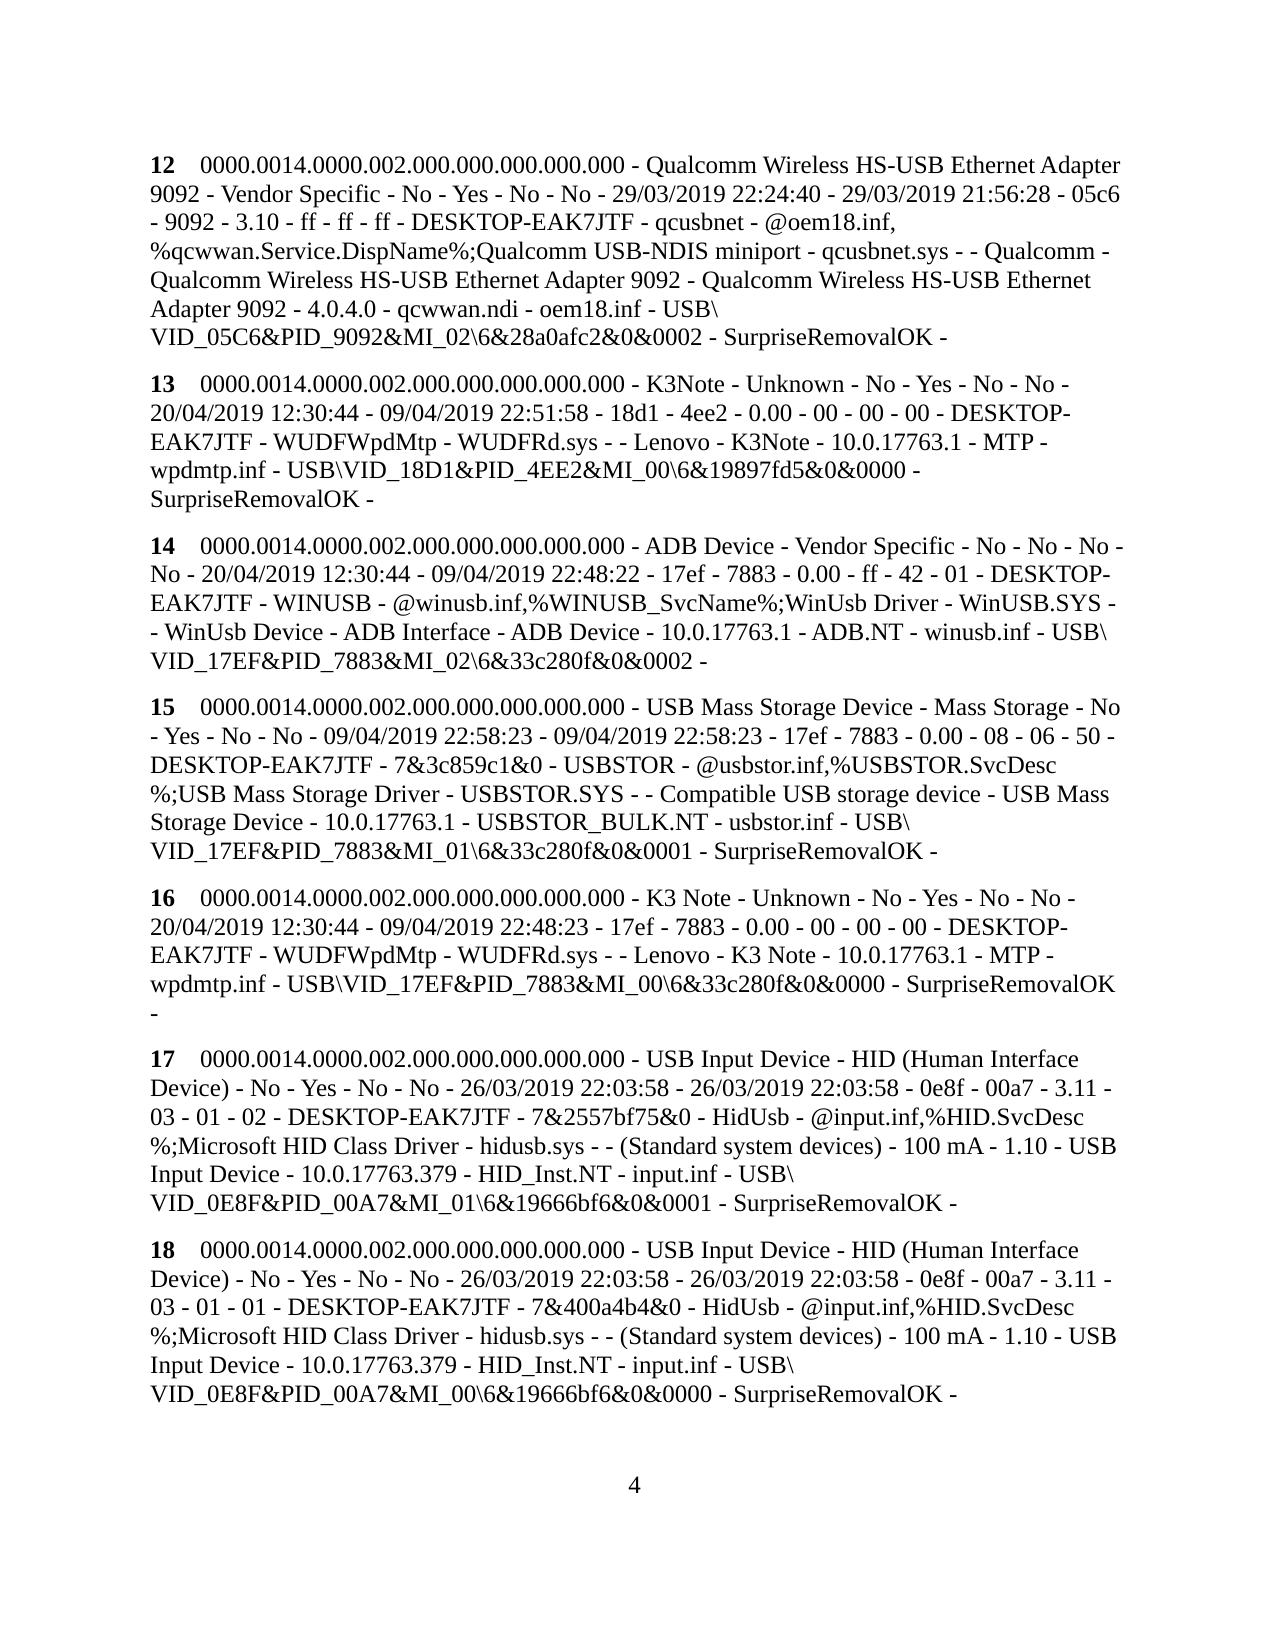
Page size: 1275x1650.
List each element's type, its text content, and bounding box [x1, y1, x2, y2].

text 18 0000.0014.0000.002.000.000.000.000.000 - USB Input Device - HID (Human Interface Device) - No - Yes - No - No - 26/03/2019 22:03:58 - 26/03/2019 22:03:58 - 0e8f - 00a7 - 3.11 - 03 - 01 - 01 - DESKTOP-EAK7JTF - 7&400a4b4&0 - HidUsb - @input.inf,%HID.SvcDesc%;Microsoft HID Class Driver - hidusb.sys - - (Standard system devices) - 100 mA - 1.10 - USB Input Device - 10.0.17763.379 - HID_Inst.NT - input.inf - USB\VID_0E8F&PID_00A7&MI_00\6&19666bf6&0&0000 - SurpriseRemovalOK - [150, 1235, 1125, 1407]
text 13 0000.0014.0000.002.000.000.000.000.000 - K3Note - Unknown - No - Yes - No - No - 20/04/2019 12:30:44 - 09/04/2019 22:51:58 - 18d1 - 4ee2 - 0.00 - 00 - 00 - 00 - DESKTOP-EAK7JTF - WUDFWpdMtp - WUDFRd.sys - - Lenovo - K3Note - 10.0.17763.1 - MTP - wpdmtp.inf - USB\VID_18D1&PID_4EE2&MI_00\6&19897fd5&0&0000 - SurpriseRemovalOK - [150, 369, 1125, 513]
text 17 0000.0014.0000.002.000.000.000.000.000 - USB Input Device - HID (Human Interface Device) - No - Yes - No - No - 26/03/2019 22:03:58 - 26/03/2019 22:03:58 - 0e8f - 00a7 - 3.11 - 03 - 01 - 02 - DESKTOP-EAK7JTF - 7&2557bf75&0 - HidUsb - @input.inf,%HID.SvcDesc%;Microsoft HID Class Driver - hidusb.sys - - (Standard system devices) - 100 mA - 1.10 - USB Input Device - 10.0.17763.379 - HID_Inst.NT - input.inf - USB\VID_0E8F&PID_00A7&MI_01\6&19666bf6&0&0001 - SurpriseRemovalOK - [150, 1044, 1125, 1217]
text 14 0000.0014.0000.002.000.000.000.000.000 - ADB Device - Vendor Specific - No - No - No - No - 20/04/2019 12:30:44 - 09/04/2019 22:48:22 - 17ef - 7883 - 0.00 - ff - 42 - 01 - DESKTOP-EAK7JTF - WINUSB - @winusb.inf,%WINUSB_SvcName%;WinUsb Driver - WinUSB.SYS - - WinUsb Device - ADB Interface - ADB Device - 10.0.17763.1 - ADB.NT - winusb.inf - USB\VID_17EF&PID_7883&MI_02\6&33c280f&0&0002 - [150, 531, 1125, 674]
text 12 0000.0014.0000.002.000.000.000.000.000 - Qualcomm Wireless HS-USB Ethernet Adapter 9092 - Vendor Specific - No - Yes - No - No - 29/03/2019 22:24:40 - 29/03/2019 21:56:28 - 05c6 - 9092 - 3.10 - ff - ff - ff - DESKTOP-EAK7JTF - qcusbnet - @oem18.inf,%qcwwan.Service.DispName%;Qualcomm USB-NDIS miniport - qcusbnet.sys - - Qualcomm - Qualcomm Wireless HS-USB Ethernet Adapter 9092 - Qualcomm Wireless HS-USB Ethernet Adapter 9092 - 4.0.4.0 - qcwwan.ndi - oem18.inf - USB\VID_05C6&PID_9092&MI_02\6&28a0afc2&0&0002 - SurpriseRemovalOK - [150, 150, 1125, 351]
text 15 0000.0014.0000.002.000.000.000.000.000 - USB Mass Storage Device - Mass Storage - No - Yes - No - No - 09/04/2019 22:58:23 - 09/04/2019 22:58:23 - 17ef - 7883 - 0.00 - 08 - 06 - 50 - DESKTOP-EAK7JTF - 7&3c859c1&0 - USBSTOR - @usbstor.inf,%USBSTOR.SvcDesc%;USB Mass Storage Driver - USBSTOR.SYS - - Compatible USB storage device - USB Mass Storage Device - 10.0.17763.1 - USBSTOR_BULK.NT - usbstor.inf - USB\VID_17EF&PID_7883&MI_01\6&33c280f&0&0001 - SurpriseRemovalOK - [150, 692, 1125, 865]
text 16 0000.0014.0000.002.000.000.000.000.000 - K3 Note - Unknown - No - Yes - No - No - 20/04/2019 12:30:44 - 09/04/2019 22:48:23 - 17ef - 7883 - 0.00 - 00 - 00 - 00 - DESKTOP-EAK7JTF - WUDFWpdMtp - WUDFRd.sys - - Lenovo - K3 Note - 10.0.17763.1 - MTP - wpdmtp.inf - USB\VID_17EF&PID_7883&MI_00\6&33c280f&0&0000 - SurpriseRemovalOK - [150, 883, 1125, 1027]
